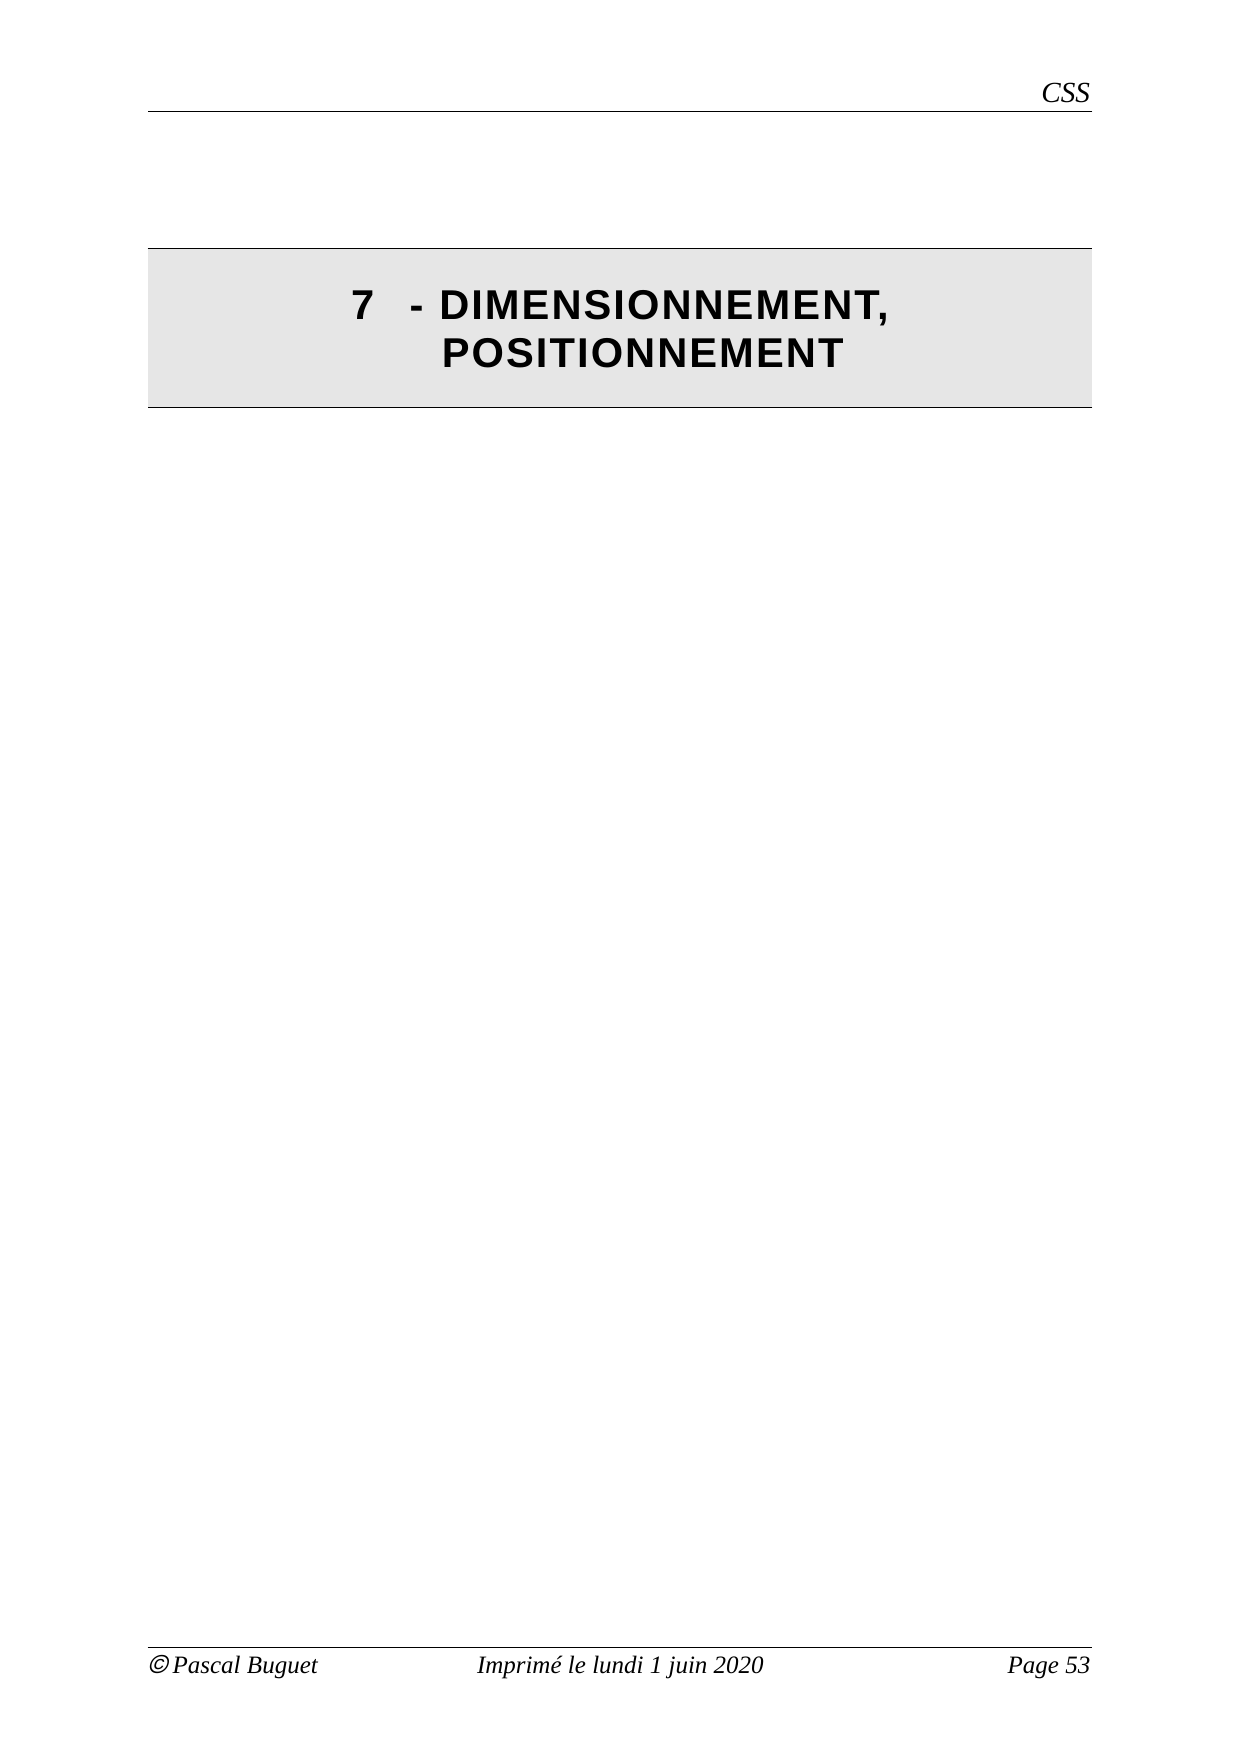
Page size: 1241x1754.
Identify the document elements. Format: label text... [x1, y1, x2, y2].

subtitle - DIMENSIONNEMENT, POSITIONNEMENT [148, 249, 1092, 407]
